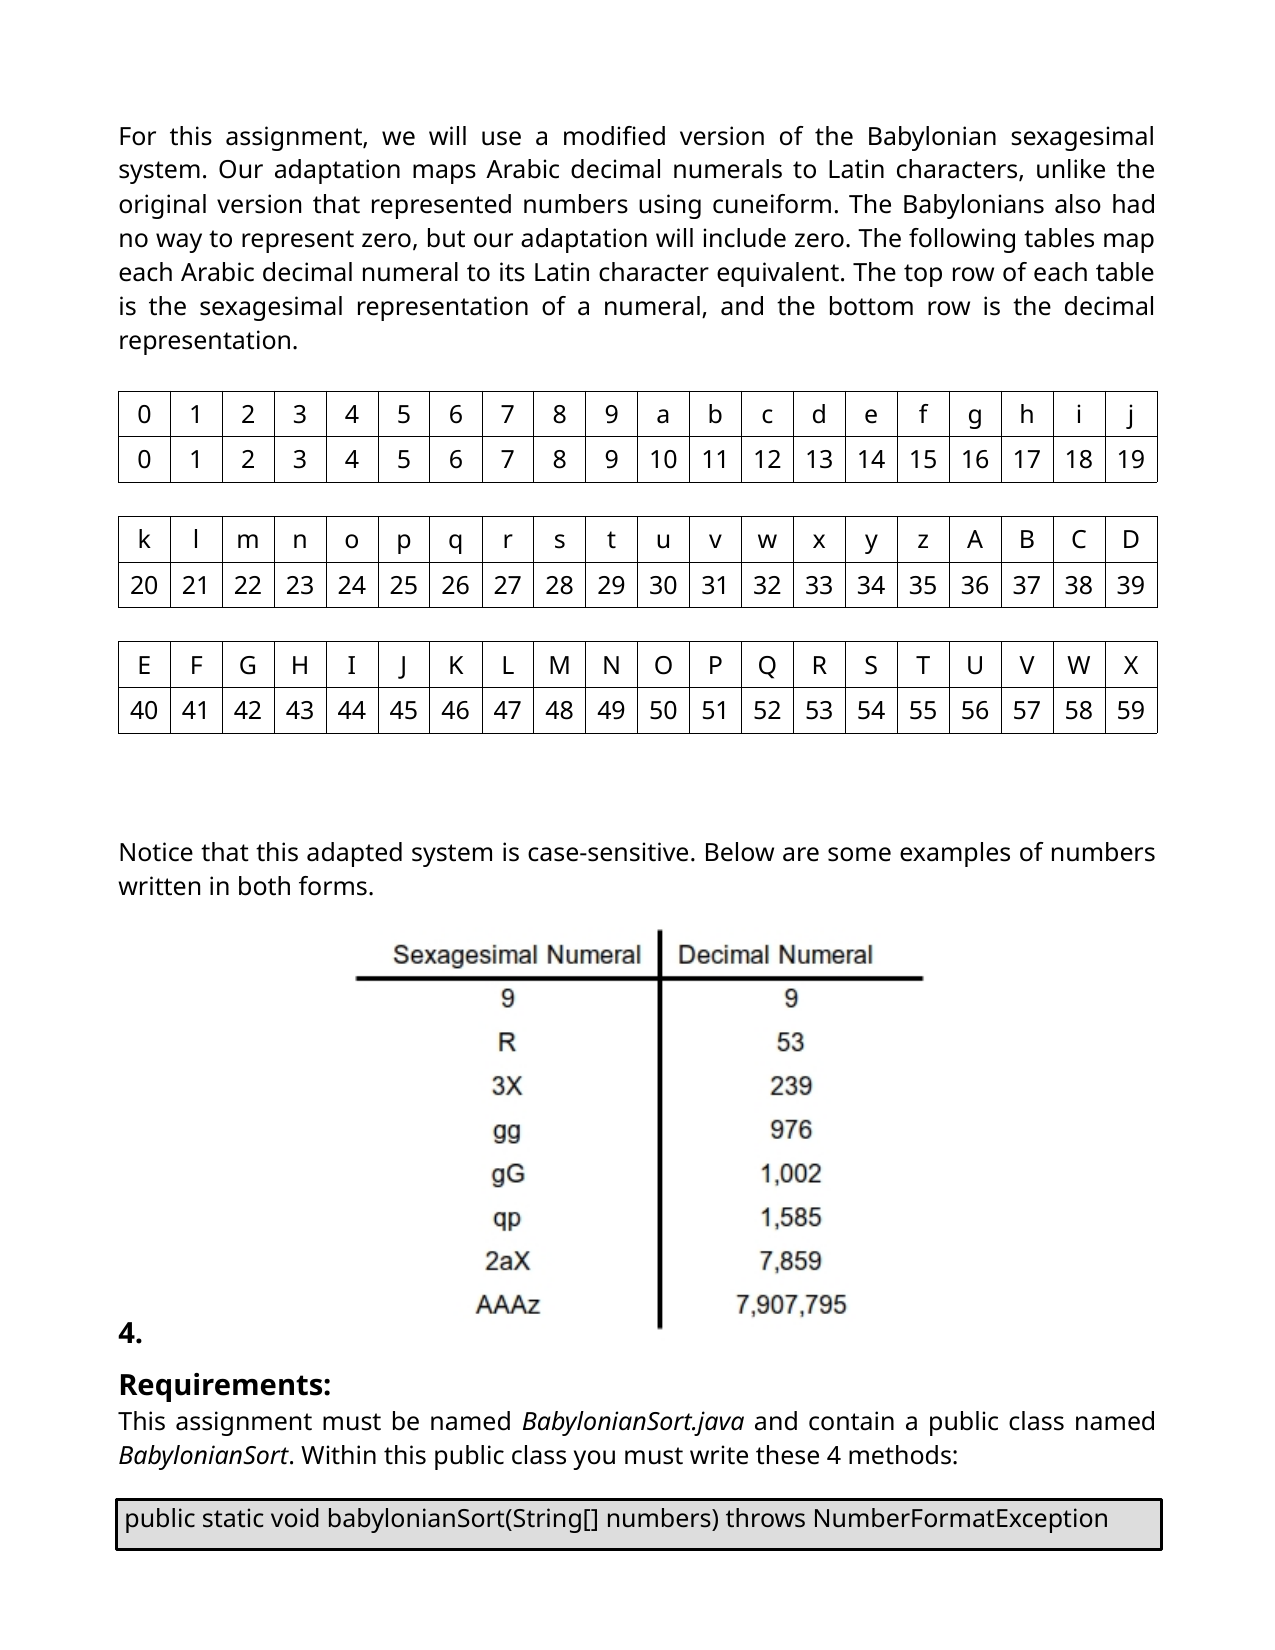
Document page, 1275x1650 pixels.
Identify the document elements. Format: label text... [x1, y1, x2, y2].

table_cell 49 [586, 688, 637, 733]
table_cell 3 [275, 437, 326, 482]
table_header K [430, 642, 482, 687]
table_cell 45 [379, 688, 429, 733]
table_cell 16 [950, 437, 1001, 482]
table_header 0 [119, 392, 170, 436]
table_header e [846, 392, 897, 436]
table_header F [171, 642, 222, 687]
table_cell 38 [1054, 563, 1105, 607]
table_header N [586, 642, 637, 687]
table_cell 0 [119, 437, 170, 482]
table_cell 52 [742, 688, 793, 733]
table_header c [742, 392, 793, 436]
table_header b [690, 392, 741, 436]
table_header y [846, 517, 897, 562]
table_cell 31 [690, 563, 741, 607]
table_cell 6 [430, 437, 482, 482]
table_cell 56 [950, 688, 1001, 733]
table_cell 23 [275, 563, 326, 607]
table_header A [950, 517, 1001, 562]
table_cell 27 [483, 563, 533, 607]
table_header a [638, 392, 689, 436]
table_header u [638, 517, 689, 562]
table_header 8 [534, 392, 585, 436]
table_header d [794, 392, 845, 436]
table_header O [638, 642, 689, 687]
table_cell 41 [171, 688, 222, 733]
text Notice that this adapted system is case-sensitive. Below are some examples of numbers written in both forms. [118, 835, 1157, 903]
table_header i [1054, 392, 1105, 436]
table_cell 40 [119, 688, 170, 733]
table_cell 19 [1106, 437, 1157, 482]
table_header W [1054, 642, 1105, 687]
table_header L [483, 642, 533, 687]
table_cell 26 [430, 563, 482, 607]
table_header h [1002, 392, 1053, 436]
table_header M [534, 642, 585, 687]
table_header S [846, 642, 897, 687]
table_cell 15 [898, 437, 949, 482]
table_cell 54 [846, 688, 897, 733]
table_header k [119, 517, 170, 562]
table_header U [950, 642, 1001, 687]
table_cell 43 [275, 688, 326, 733]
table_header C [1054, 517, 1105, 562]
table_cell 7 [483, 437, 533, 482]
table_header Q [742, 642, 793, 687]
table_header m [223, 517, 274, 562]
table_header g [950, 392, 1001, 436]
table_cell 17 [1002, 437, 1053, 482]
table_header 9 [586, 392, 637, 436]
table_header G [223, 642, 274, 687]
table_header w [742, 517, 793, 562]
text This assignment must be named BabylonianSort.java and contain a public class named BabylonianSort. Within this public class you must write these 4 methods: [118, 1404, 1157, 1472]
table_header s [534, 517, 585, 562]
table_header 5 [379, 392, 429, 436]
table_cell 4 [327, 437, 378, 482]
table_cell 55 [898, 688, 949, 733]
table_header t [586, 517, 637, 562]
table_header V [1002, 642, 1053, 687]
table_cell 20 [119, 563, 170, 607]
table_cell 47 [483, 688, 533, 733]
table_cell 18 [1054, 437, 1105, 482]
table_header x [794, 517, 845, 562]
table_cell 8 [534, 437, 585, 482]
table_header n [275, 517, 326, 562]
picture [329, 903, 946, 1364]
table_header 2 [223, 392, 274, 436]
table_cell 33 [794, 563, 845, 607]
table_header j [1106, 392, 1157, 436]
table_cell 59 [1106, 688, 1157, 733]
table_cell 12 [742, 437, 793, 482]
table_cell 5 [379, 437, 429, 482]
table_cell 21 [171, 563, 222, 607]
table_header l [171, 517, 222, 562]
table_header P [690, 642, 741, 687]
table_header T [898, 642, 949, 687]
table_header r [483, 517, 533, 562]
table_header 3 [275, 392, 326, 436]
table_header E [119, 642, 170, 687]
text 4. Requirements: [118, 1312, 1157, 1404]
table_cell 44 [327, 688, 378, 733]
table_header p [379, 517, 429, 562]
table_cell 35 [898, 563, 949, 607]
table_cell 9 [586, 437, 637, 482]
table_cell 36 [950, 563, 1001, 607]
table_cell 37 [1002, 563, 1053, 607]
table_header z [898, 517, 949, 562]
table_header 7 [483, 392, 533, 436]
text For this assignment, we will use a modified version of the Babylonian sexagesimal system. Our adaptation maps Arabic decimal numerals to Latin characters, unlike the original version that represented numbers using cuneiform. The Babylonians also had no way to represent zero, but our adaptation will include zero. The following tables map each Arabic decimal numeral to its Latin character equivalent. The top row of each table is the sexagesimal representation of a numeral, and the bottom row is the decimal representation. [118, 118, 1157, 357]
table_cell 1 [171, 437, 222, 482]
table_cell 28 [534, 563, 585, 607]
table_header v [690, 517, 741, 562]
table_cell 2 [223, 437, 274, 482]
table_cell 22 [223, 563, 274, 607]
table_cell 29 [586, 563, 637, 607]
table_cell 58 [1054, 688, 1105, 733]
table_header J [379, 642, 429, 687]
table_cell 46 [430, 688, 482, 733]
table_header I [327, 642, 378, 687]
table_cell 14 [846, 437, 897, 482]
table_cell 24 [327, 563, 378, 607]
table_cell 53 [794, 688, 845, 733]
table_header o [327, 517, 378, 562]
table_header 4 [327, 392, 378, 436]
table_cell 39 [1106, 563, 1157, 607]
table_cell 32 [742, 563, 793, 607]
table_cell 48 [534, 688, 585, 733]
table_header B [1002, 517, 1053, 562]
table_cell 34 [846, 563, 897, 607]
table_cell 30 [638, 563, 689, 607]
table_cell 42 [223, 688, 274, 733]
table_header f [898, 392, 949, 436]
table_cell 57 [1002, 688, 1053, 733]
table_cell 10 [638, 437, 689, 482]
table_header 1 [171, 392, 222, 436]
table_header H [275, 642, 326, 687]
table_header D [1106, 517, 1157, 562]
table_cell 13 [794, 437, 845, 482]
table_cell 50 [638, 688, 689, 733]
table_header q [430, 517, 482, 562]
table_cell 51 [690, 688, 741, 733]
table_cell 25 [379, 563, 429, 607]
table_cell 11 [690, 437, 741, 482]
table_header 6 [430, 392, 482, 436]
table_header X [1106, 642, 1157, 687]
table_header R [794, 642, 845, 687]
